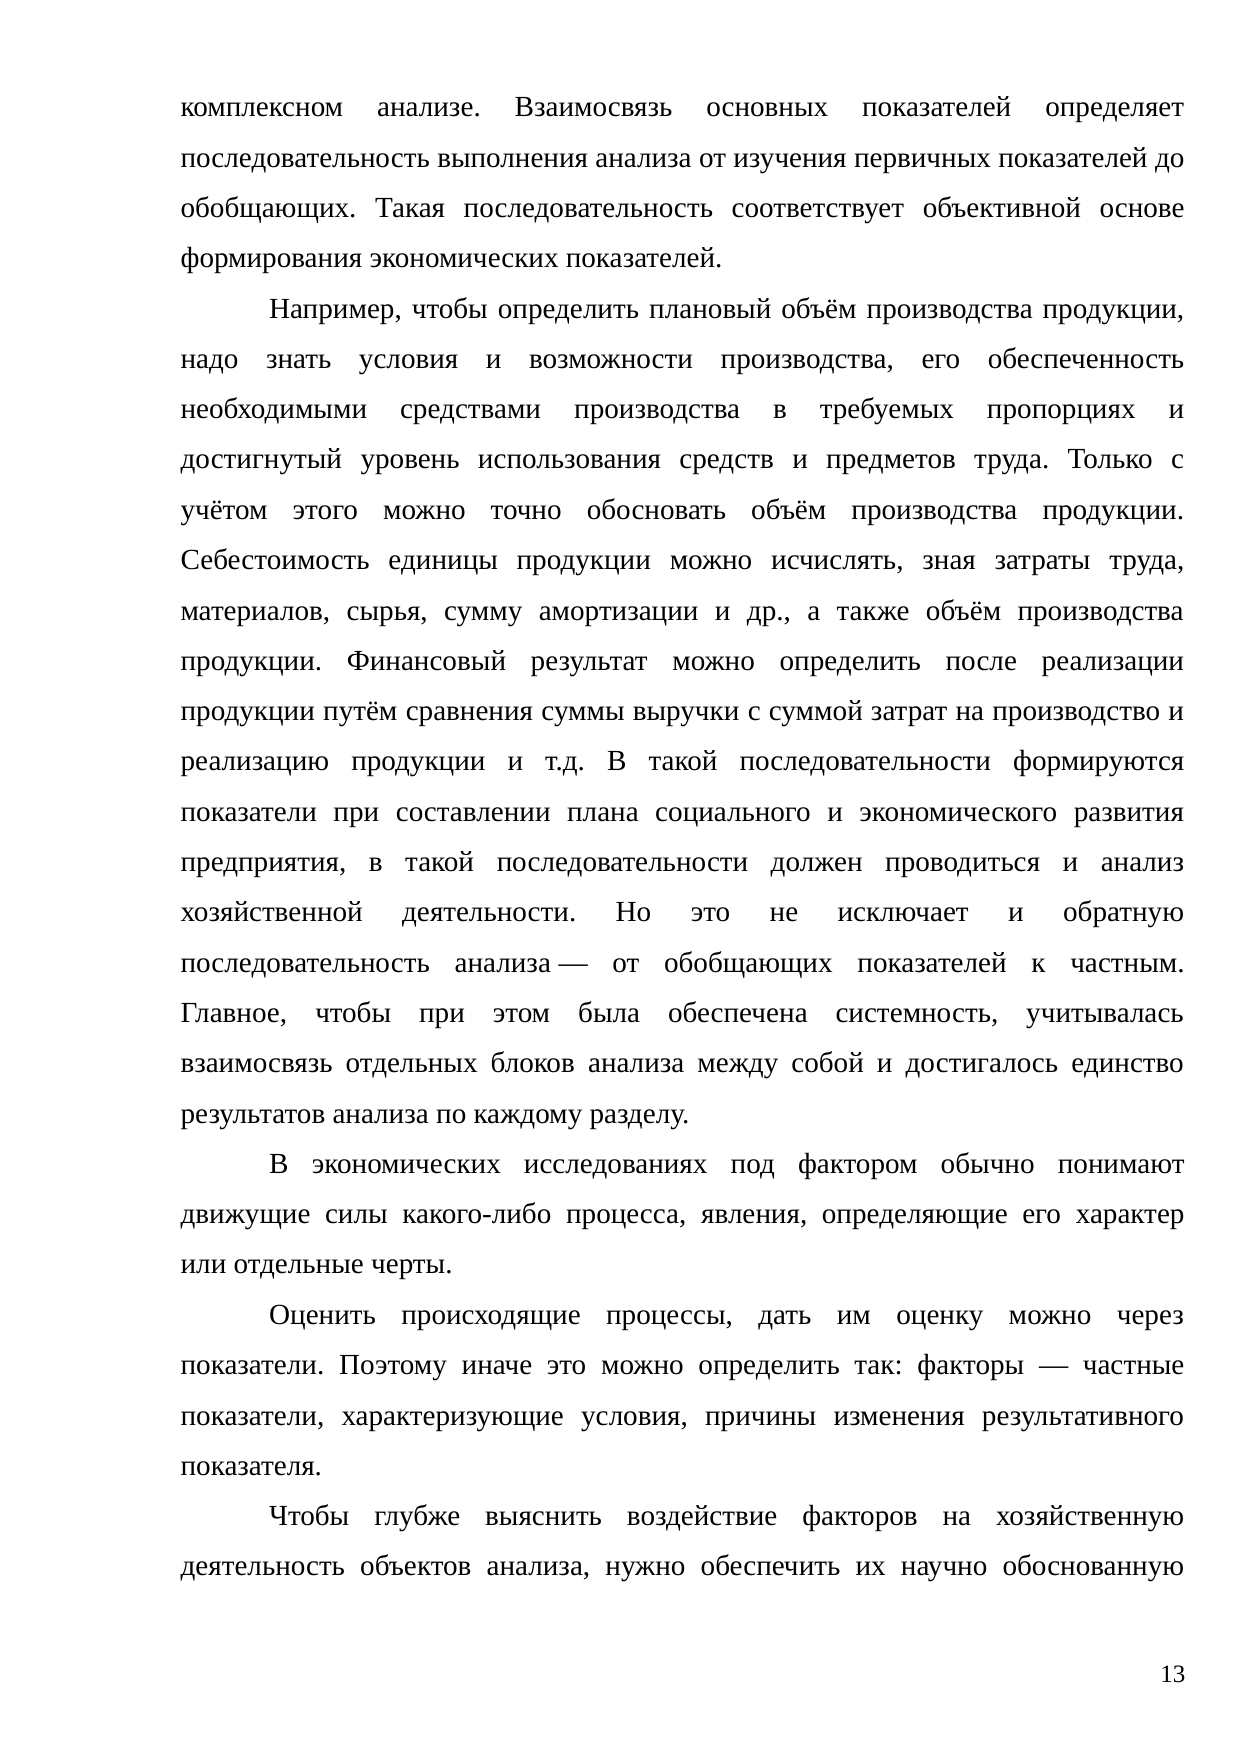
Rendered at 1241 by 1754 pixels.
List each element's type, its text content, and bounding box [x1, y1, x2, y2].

text Оценить происходящие процессы, дать им оценку можно через показатели. Поэтому иначе это можно определить так: факторы — частные показатели, характеризующие условия, причины изменения результативного показателя. [180, 1297, 1185, 1481]
text Например, чтобы определить плановый объём производства продукции, надо знать условия и возможности производства, его обеспеченность необходимыми средствами производства в требуемых пропорциях и достигнутый уровень использования средств и предметов труда. Только с учётом этого можно точно обосновать объём производства продукции. Себестоимость единицы продукции можно исчислять, зная затраты труда, материалов, сырья, сумму амортизации и др., а также объём производства продукции. Финансовый результат можно определить после реализации продукции путём сравнения суммы выручки с суммой затрат на производство и реализацию продукции и т.д. В такой последовательности формируются показатели при составлении плана социального и экономического развития предприятия, в такой последовательности должен проводиться и анализ хозяйственной деятельности. Но это не исключает и обратную последовательность анализа — от обобщающих показателей к частным. Главное, чтобы при этом была обеспечена системность, учитывалась взаимосвязь отдельных блоков анализа между собой и достигалось единство результатов анализа по каждому разделу. [180, 291, 1185, 1129]
text В экономических исследованиях под фактором обычно понимают движущие силы какого-либо процесса, явления, определяющие его характер или отдельные черты. [180, 1146, 1185, 1280]
text Чтобы глубже выяснить воздействие факторов на хозяйственную деятельность объектов анализа, нужно обеспечить их научно обоснованную [180, 1498, 1185, 1582]
text комплексном анализе. Взаимосвязь основных показателей определяет последовательность выполнения анализа от изучения первичных показателей до обобщающих. Такая последовательность соответствует объективной основе формирования экономических показателей. [180, 89, 1185, 274]
